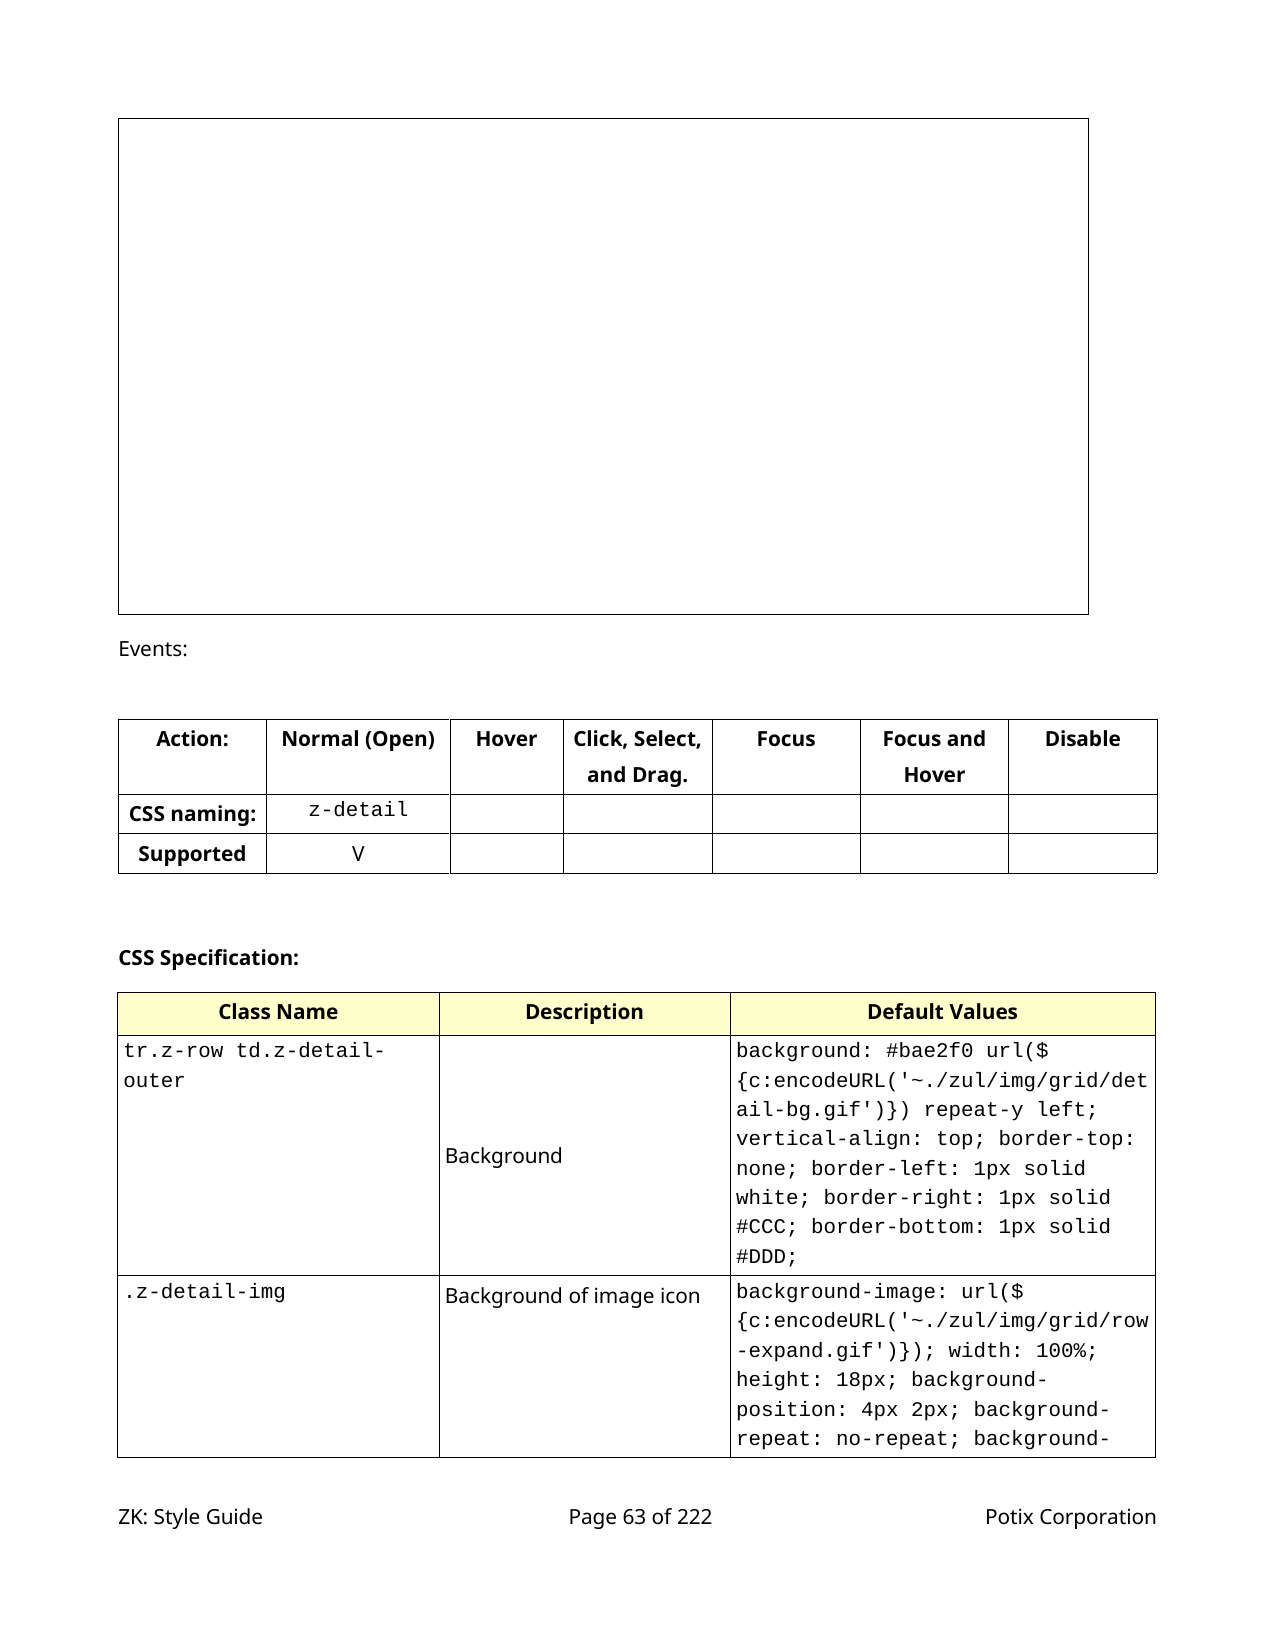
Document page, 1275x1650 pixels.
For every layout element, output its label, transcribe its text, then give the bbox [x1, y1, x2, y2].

table_cell Background of image icon [440, 1276, 730, 1457]
table_header Click, Select, and Drag. [564, 720, 712, 794]
table_cell [564, 795, 712, 833]
table_cell [119, 119, 1088, 614]
table_header Disable [1009, 720, 1157, 794]
table_header Description [440, 993, 730, 1035]
text Events: [118, 634, 1157, 698]
table_header Class Name [118, 993, 439, 1035]
table_cell background-image: url(${c:encodeURL('~./zul/img/grid/row-expand.gif')}); width: 100%; height: 18px; background-position: 4px 2px; background-repeat: no-repeat; background- [731, 1276, 1155, 1457]
table_cell V [267, 834, 449, 873]
table_cell [861, 834, 1008, 873]
table_cell Background [440, 1036, 730, 1275]
table_cell [713, 834, 860, 873]
table_cell background: #bae2f0 url(${c:encodeURL('~./zul/img/grid/detail-bg.gif')}) repeat-y left; vertical-align: top; border-top: none; border-left: 1px solid white; border-right: 1px solid #CCC; border-bottom: 1px solid #DDD; [731, 1036, 1155, 1275]
table_cell z-detail [267, 795, 449, 833]
table_cell [1009, 834, 1157, 873]
table_header Action: [119, 720, 266, 794]
table_cell CSS naming: [119, 795, 266, 833]
text CSS Specification: [118, 943, 1157, 971]
table_cell [861, 795, 1008, 833]
table_cell [564, 834, 712, 873]
table_cell tr.z-row td.z-detail-outer [118, 1036, 439, 1275]
table_cell [451, 834, 563, 873]
table_header Focus and Hover [861, 720, 1008, 794]
table_header Normal (Open) [267, 720, 449, 794]
table_cell [713, 795, 860, 833]
table_header Focus [713, 720, 860, 794]
table_header Default Values [731, 993, 1155, 1035]
table_header Hover [451, 720, 563, 794]
table_cell .z-detail-img [118, 1276, 439, 1457]
table_cell Supported [119, 834, 266, 873]
table_cell [1009, 795, 1157, 833]
table_cell [451, 795, 563, 833]
